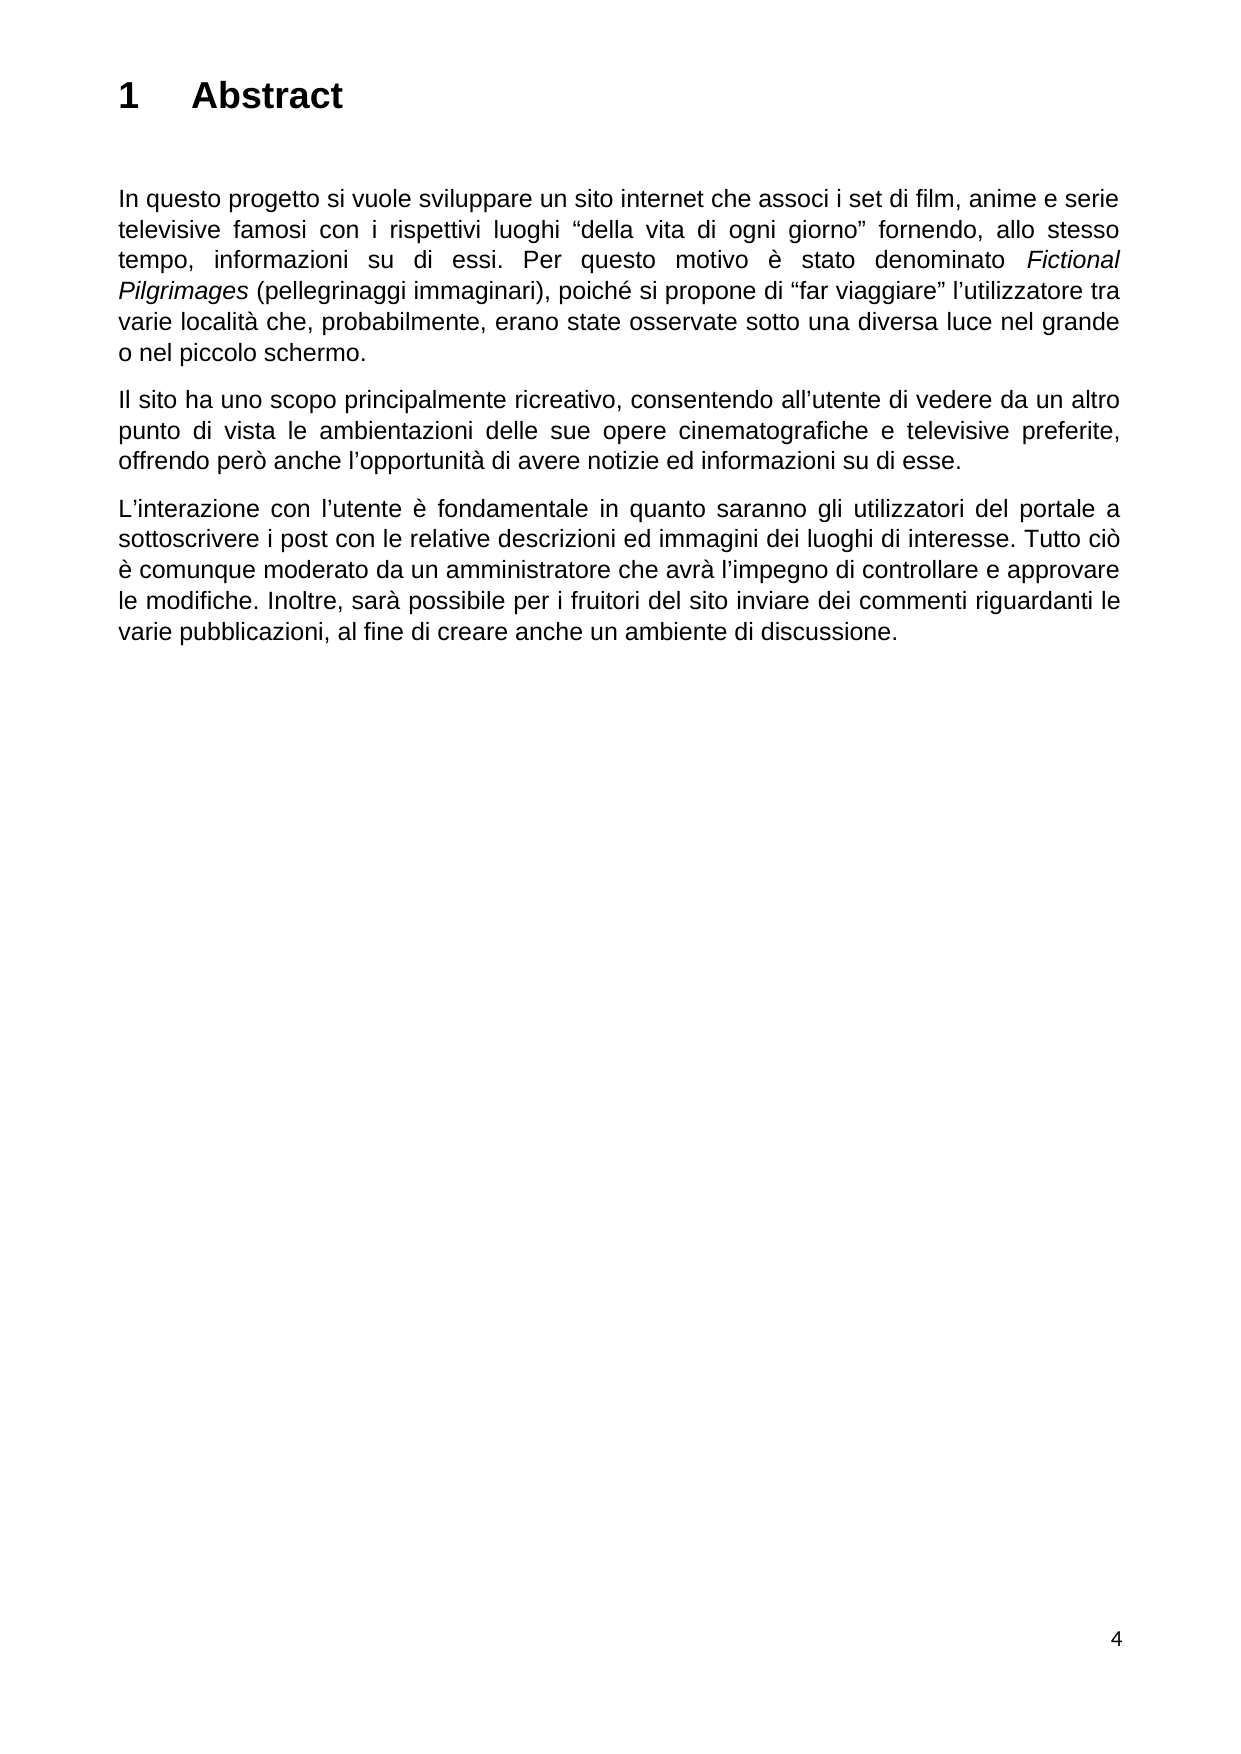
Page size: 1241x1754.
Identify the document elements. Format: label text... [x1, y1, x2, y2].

text In questo progetto si vuole sviluppare un sito internet che associ i set di film, anime e serie televisive famosi con i rispettivi luoghi “della vita di ogni giorno” fornendo, allo stesso tempo, informazioni su di essi. Per questo motivo è stato denominato Fictional Pilgrimages (pellegrinaggi immaginari), poiché si propone di “far viaggiare” l’utilizzatore tra varie località che, probabilmente, erano state osservate sotto una diversa luce nel grande o nel piccolo schermo. [118, 184, 1122, 366]
text 1 Abstract [118, 74, 1122, 117]
text L’interazione con l’utente è fondamentale in quanto saranno gli utilizzatori del portale a sottoscrivere i post con le relative descrizioni ed immagini dei luoghi di interesse. Tutto ciò è comunque moderato da un amministratore che avrà l’impegno di controllare e approvare le modifiche. Inoltre, sarà possibile per i fruitori del sito inviare dei commenti riguardanti le varie pubblicazioni, al fine di creare anche un ambiente di discussione. [118, 494, 1122, 645]
text Il sito ha uno scopo principalmente ricreativo, consentendo all’utente di vedere da un altro punto di vista le ambientazioni delle sue opere cinematografiche e televisive preferite, offrendo però anche l’opportunità di avere notizie ed informazioni su di esse. [118, 385, 1122, 475]
